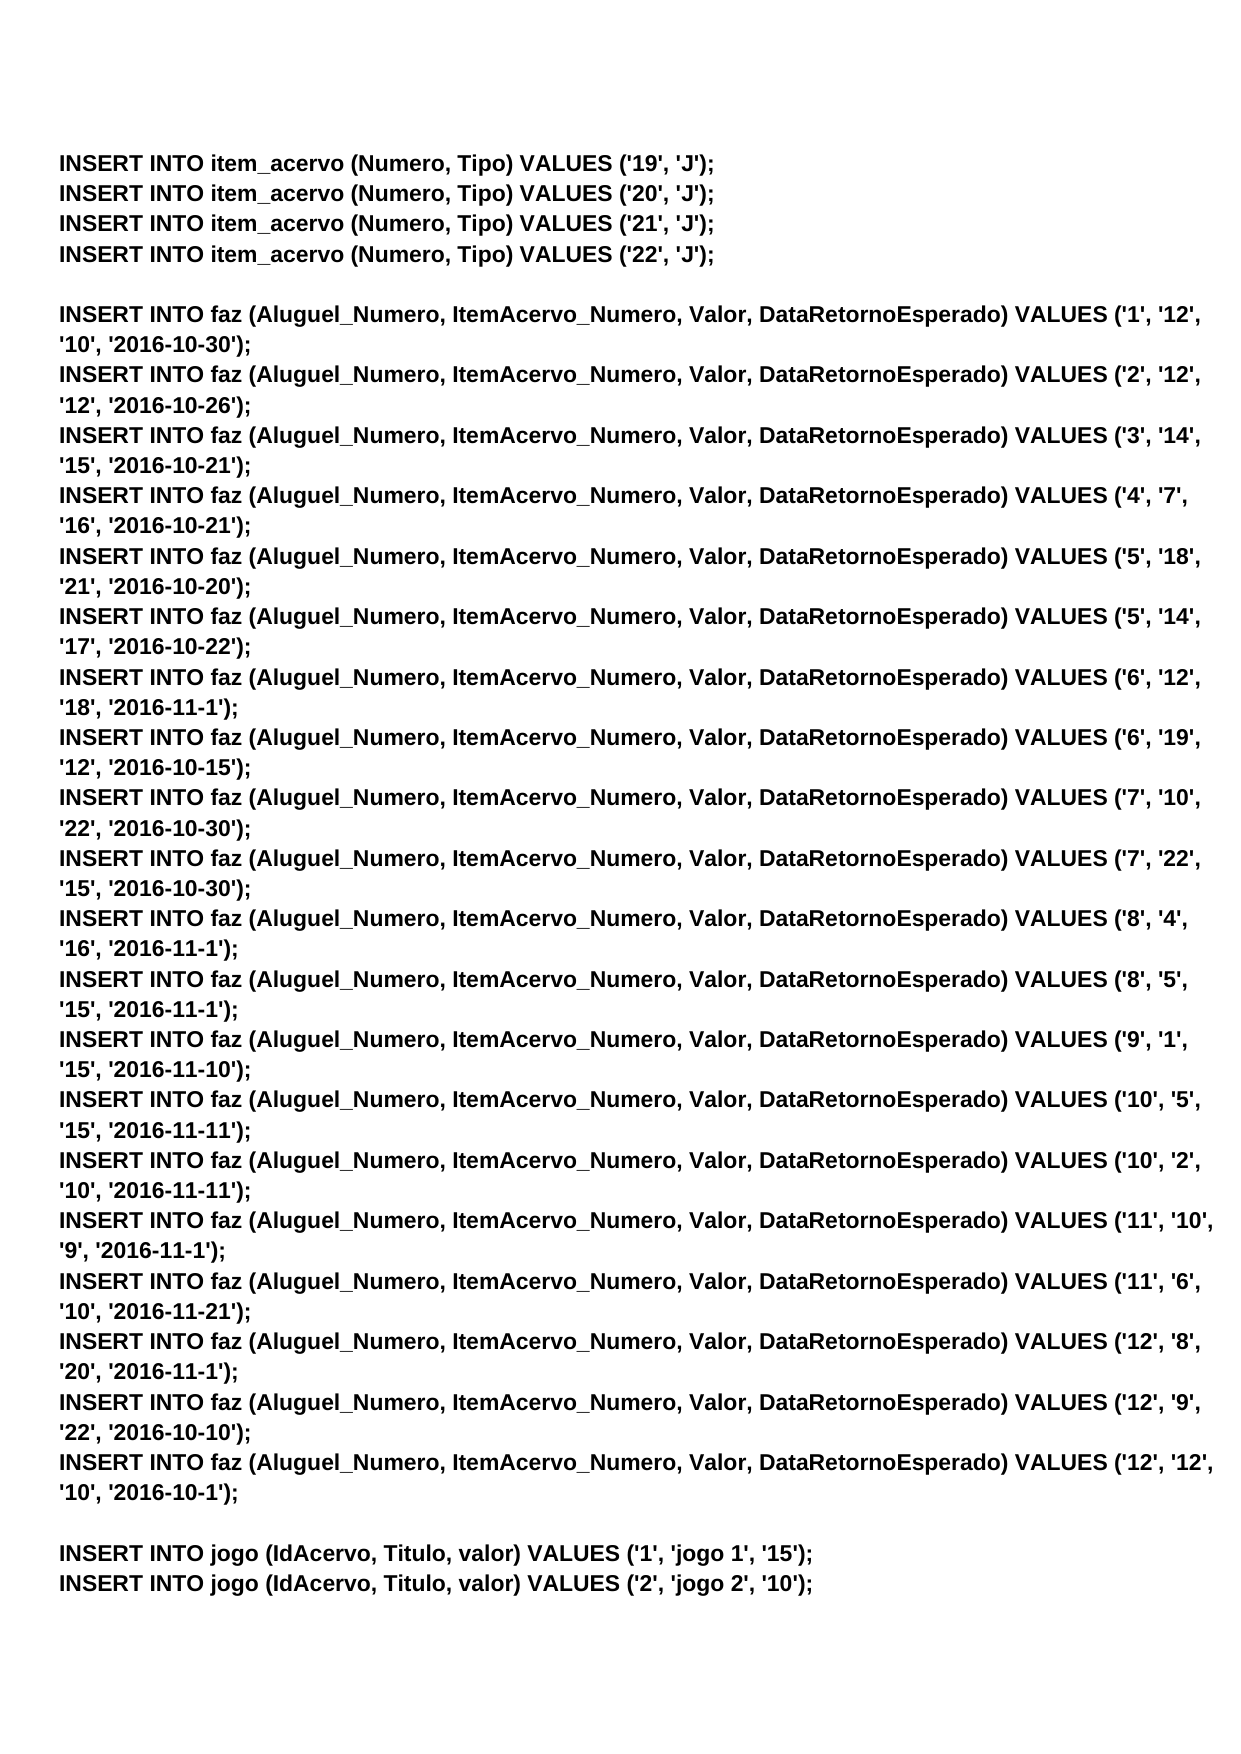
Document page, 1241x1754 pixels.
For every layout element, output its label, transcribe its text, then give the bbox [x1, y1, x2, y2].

text INSERT INTO item_acervo (Numero, Tipo) VALUES ('20', 'J'); [59, 180, 1232, 207]
text INSERT INTO jogo (IdAcervo, Titulo, valor) VALUES ('2', 'jogo 2', '10'); [59, 1570, 1232, 1596]
text INSERT INTO faz (Aluguel_Numero, ItemAcervo_Numero, Valor, DataRetornoEsperado) VALUES ('3', '14', '15', '2016-10-21'); [59, 422, 1232, 478]
text INSERT INTO faz (Aluguel_Numero, ItemAcervo_Numero, Valor, DataRetornoEsperado) VALUES ('10', '2', '10', '2016-11-11'); [59, 1147, 1232, 1203]
text INSERT INTO faz (Aluguel_Numero, ItemAcervo_Numero, Valor, DataRetornoEsperado) VALUES ('12', '8', '20', '2016-11-1'); [59, 1328, 1232, 1385]
text INSERT INTO item_acervo (Numero, Tipo) VALUES ('21', 'J'); [59, 210, 1232, 237]
text INSERT INTO faz (Aluguel_Numero, ItemAcervo_Numero, Valor, DataRetornoEsperado) VALUES ('11', '6', '10', '2016-11-21'); [59, 1268, 1232, 1324]
text INSERT INTO faz (Aluguel_Numero, ItemAcervo_Numero, Valor, DataRetornoEsperado) VALUES ('8', '5', '15', '2016-11-1'); [59, 966, 1232, 1022]
text INSERT INTO faz (Aluguel_Numero, ItemAcervo_Numero, Valor, DataRetornoEsperado) VALUES ('6', '12', '18', '2016-11-1'); [59, 663, 1232, 720]
text INSERT INTO faz (Aluguel_Numero, ItemAcervo_Numero, Valor, DataRetornoEsperado) VALUES ('12', '12', '10', '2016-10-1'); [59, 1449, 1232, 1506]
text INSERT INTO faz (Aluguel_Numero, ItemAcervo_Numero, Valor, DataRetornoEsperado) VALUES ('5', '14', '17', '2016-10-22'); [59, 603, 1232, 660]
text INSERT INTO faz (Aluguel_Numero, ItemAcervo_Numero, Valor, DataRetornoEsperado) VALUES ('5', '18', '21', '2016-10-20'); [59, 543, 1232, 599]
text INSERT INTO faz (Aluguel_Numero, ItemAcervo_Numero, Valor, DataRetornoEsperado) VALUES ('10', '5', '15', '2016-11-11'); [59, 1086, 1232, 1143]
text INSERT INTO item_acervo (Numero, Tipo) VALUES ('19', 'J'); [59, 150, 1232, 176]
text INSERT INTO faz (Aluguel_Numero, ItemAcervo_Numero, Valor, DataRetornoEsperado) VALUES ('1', '12', '10', '2016-10-30'); [59, 301, 1232, 358]
text INSERT INTO faz (Aluguel_Numero, ItemAcervo_Numero, Valor, DataRetornoEsperado) VALUES ('7', '22', '15', '2016-10-30'); [59, 845, 1232, 901]
text INSERT INTO faz (Aluguel_Numero, ItemAcervo_Numero, Valor, DataRetornoEsperado) VALUES ('6', '19', '12', '2016-10-15'); [59, 724, 1232, 781]
text INSERT INTO faz (Aluguel_Numero, ItemAcervo_Numero, Valor, DataRetornoEsperado) VALUES ('12', '9', '22', '2016-10-10'); [59, 1388, 1232, 1445]
text INSERT INTO faz (Aluguel_Numero, ItemAcervo_Numero, Valor, DataRetornoEsperado) VALUES ('9', '1', '15', '2016-11-10'); [59, 1026, 1232, 1083]
text INSERT INTO faz (Aluguel_Numero, ItemAcervo_Numero, Valor, DataRetornoEsperado) VALUES ('8', '4', '16', '2016-11-1'); [59, 905, 1232, 962]
text INSERT INTO faz (Aluguel_Numero, ItemAcervo_Numero, Valor, DataRetornoEsperado) VALUES ('2', '12', '12', '2016-10-26'); [59, 361, 1232, 418]
text INSERT INTO faz (Aluguel_Numero, ItemAcervo_Numero, Valor, DataRetornoEsperado) VALUES ('11', '10', '9', '2016-11-1'); [59, 1207, 1232, 1264]
text INSERT INTO jogo (IdAcervo, Titulo, valor) VALUES ('1', 'jogo 1', '15'); [59, 1539, 1232, 1566]
text INSERT INTO faz (Aluguel_Numero, ItemAcervo_Numero, Valor, DataRetornoEsperado) VALUES ('7', '10', '22', '2016-10-30'); [59, 784, 1232, 841]
text INSERT INTO faz (Aluguel_Numero, ItemAcervo_Numero, Valor, DataRetornoEsperado) VALUES ('4', '7', '16', '2016-10-21'); [59, 482, 1232, 539]
text INSERT INTO item_acervo (Numero, Tipo) VALUES ('22', 'J'); [59, 241, 1232, 267]
